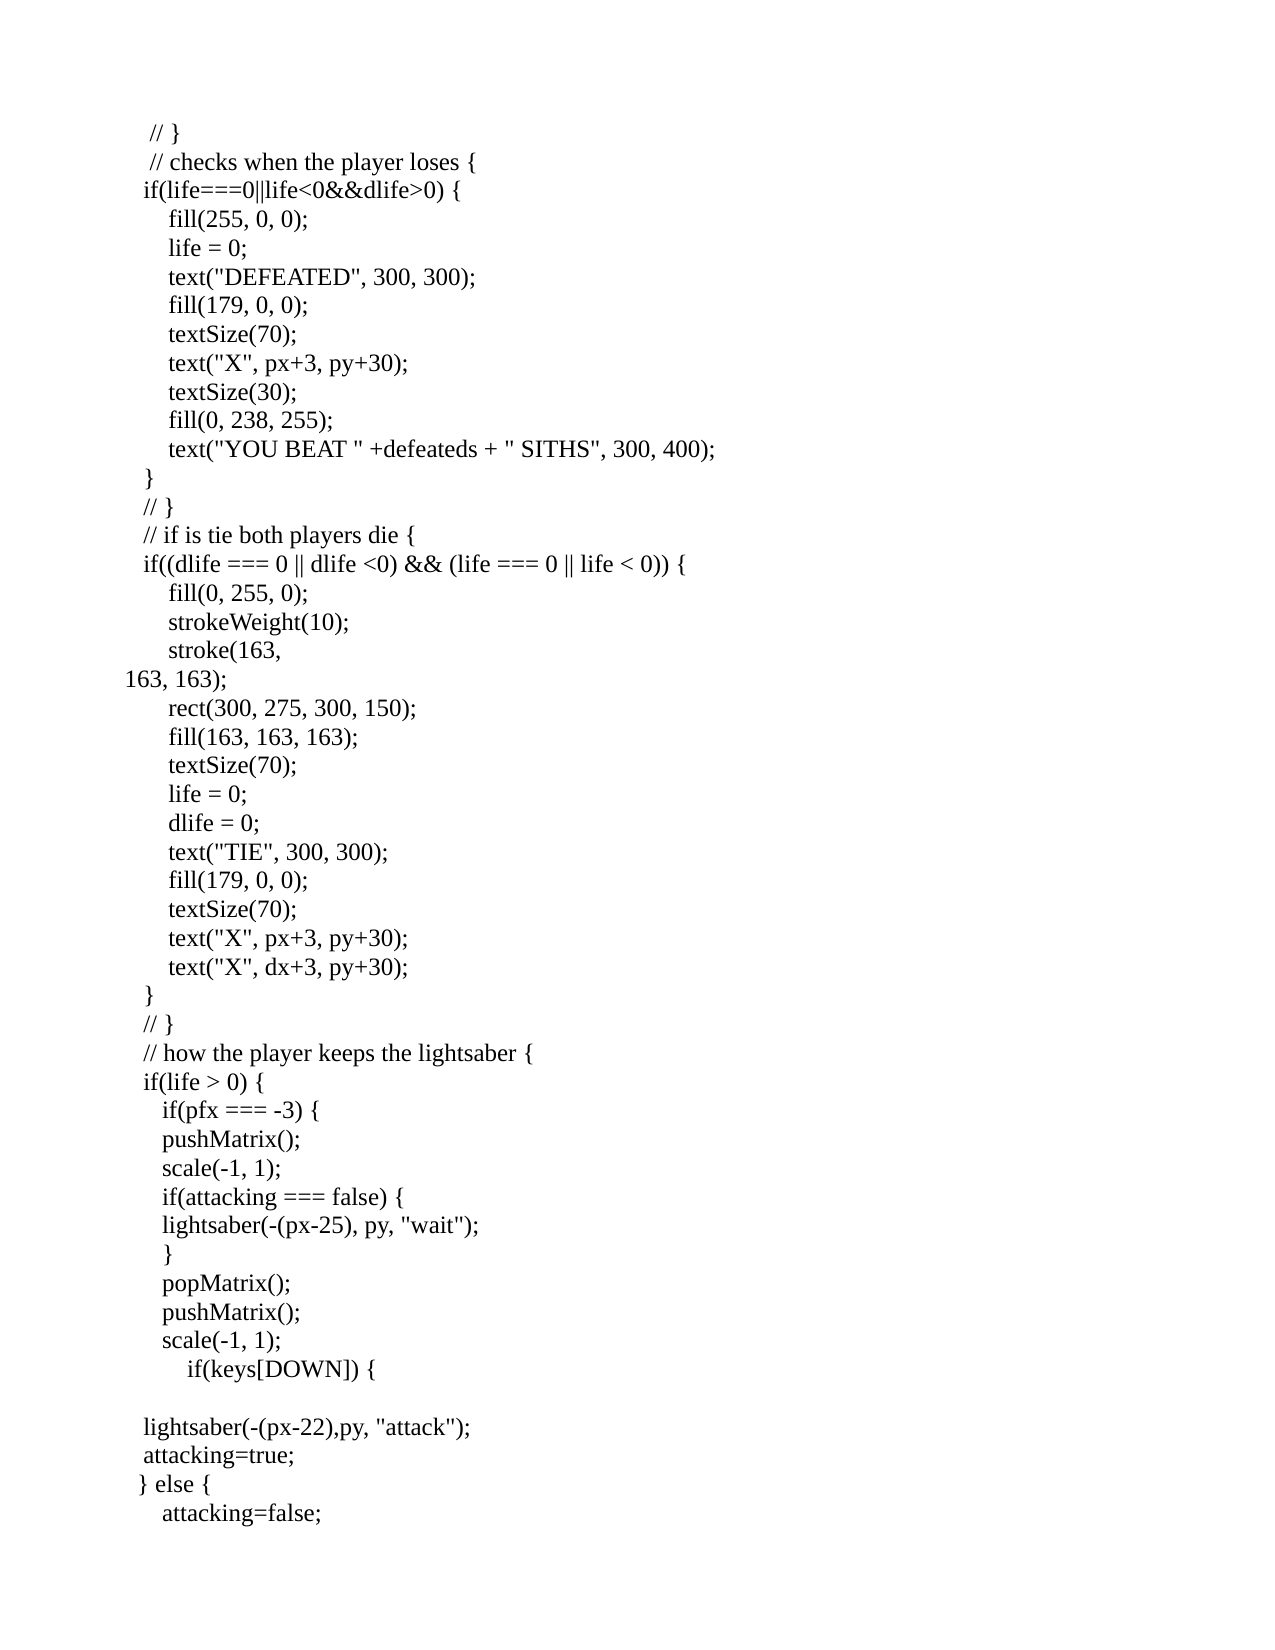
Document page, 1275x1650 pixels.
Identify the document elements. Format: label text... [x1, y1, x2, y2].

text // } // checks when the player loses { if(life===0||life<0&&dlife>0) { fill(255, 0, 0); life = 0; text("DEFEATED", 300, 300); fill(179, 0, 0); textSize(70); text("X", px+3, py+30); textSize(30); fill(0, 238, 255); text("YOU BEAT " +defeateds + " SITHS", 300, 400); } // } // if is tie both players die { if((dlife === 0 || dlife <0) && (life === 0 || life < 0)) { fill(0, 255, 0); strokeWeight(10); stroke(163, [118, 118, 1157, 664]
text 163, 163); rect(300, 275, 300, 150); fill(163, 163, 163); textSize(70); life = 0; dlife = 0; text("TIE", 300, 300); fill(179, 0, 0); textSize(70); text("X", px+3, py+30); text("X", dx+3, py+30); } // } // how the player keeps the lightsaber { if(life > 0) { if(pfx === -3) { pushMatrix(); scale(-1, 1); if(attacking === false) { lightsaber(-(px-25), py, "wait"); } popMatrix(); pushMatrix(); scale(-1, 1); if(keys[DOWN]) { lightsaber(-(px-22),py, "attack"); attacking=true; } else { attacking=false; [118, 664, 1157, 1527]
